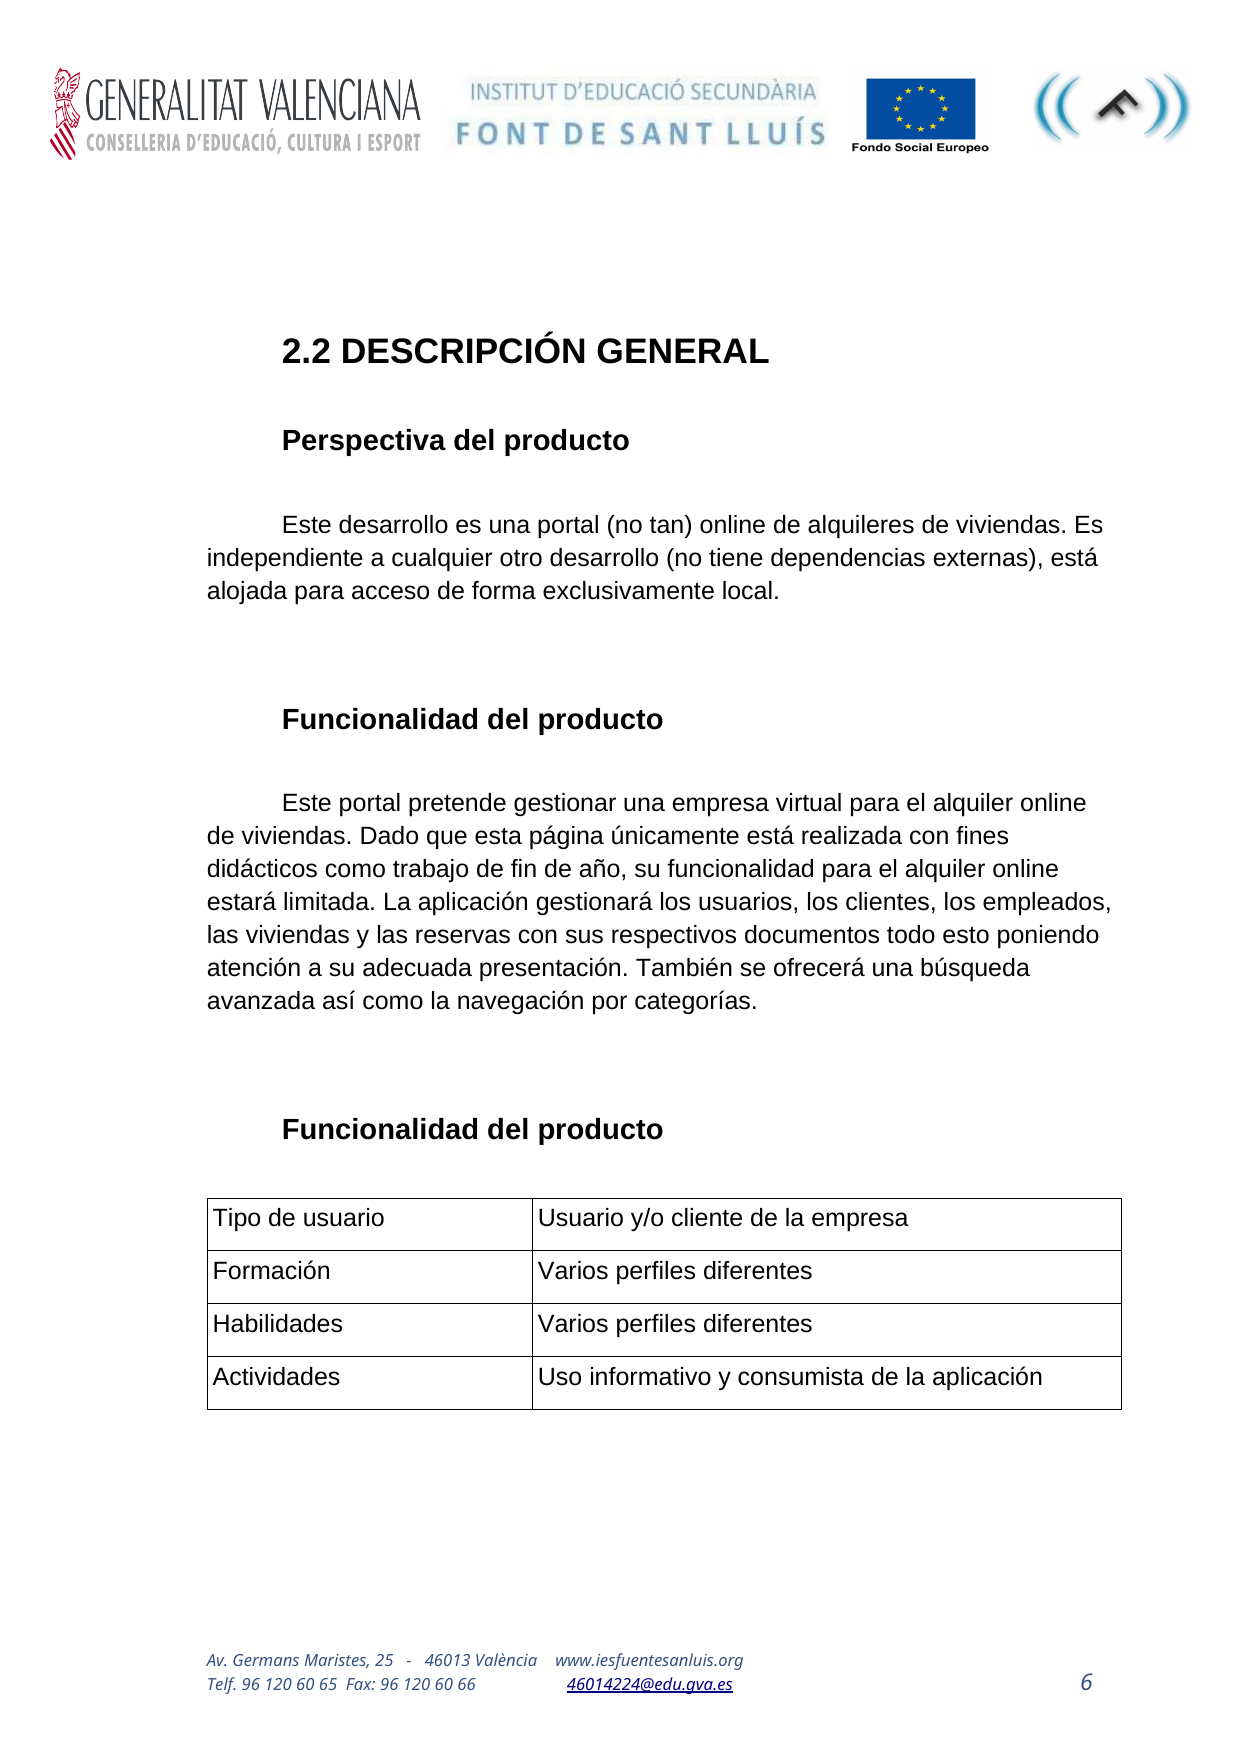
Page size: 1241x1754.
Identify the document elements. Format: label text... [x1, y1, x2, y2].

table_cell Varios perfiles diferentes [533, 1304, 1121, 1356]
text Este desarrollo es una portal (no tan) online de alquileres de viviendas. Es independiente a cualquier otro desarrollo (no tiene dependencias externas), está alojada para acceso de forma exclusivamente local. [207, 510, 1122, 604]
picture [440, 66, 829, 157]
picture [46, 66, 424, 162]
table_header Tipo de usuario [208, 1199, 532, 1250]
table_header Usuario y/o cliente de la empresa [533, 1199, 1121, 1250]
table_cell Formación [208, 1251, 532, 1303]
picture [849, 61, 993, 157]
text Funcionalidad del producto [207, 1112, 1122, 1146]
text Este portal pretende gestionar una empresa virtual para el alquiler online de viviendas. Dado que esta página únicamente está realizada con fines didácticos como trabajo de fin de año, su funcionalidad para el alquiler online estará limitada. La aplicación gestionará los usuarios, los clientes, los empleados, las viviendas y las reservas con sus respectivos documentos todo esto poniendo atención a su adecuada presentación. También se ofrecerá una búsqueda avanzada así como la navegación por categorías. [207, 788, 1122, 1014]
table_cell Uso informativo y consumista de la aplicación [533, 1357, 1121, 1409]
text 2.2 DESCRIPCIÓN GENERAL [207, 330, 1122, 371]
table_cell Varios perfiles diferentes [533, 1251, 1121, 1303]
text Perspectiva del producto [207, 423, 1122, 457]
text Funcionalidad del producto [207, 702, 1122, 736]
table_cell Actividades [208, 1357, 532, 1409]
table_cell Habilidades [208, 1304, 532, 1356]
picture [1032, 67, 1194, 148]
